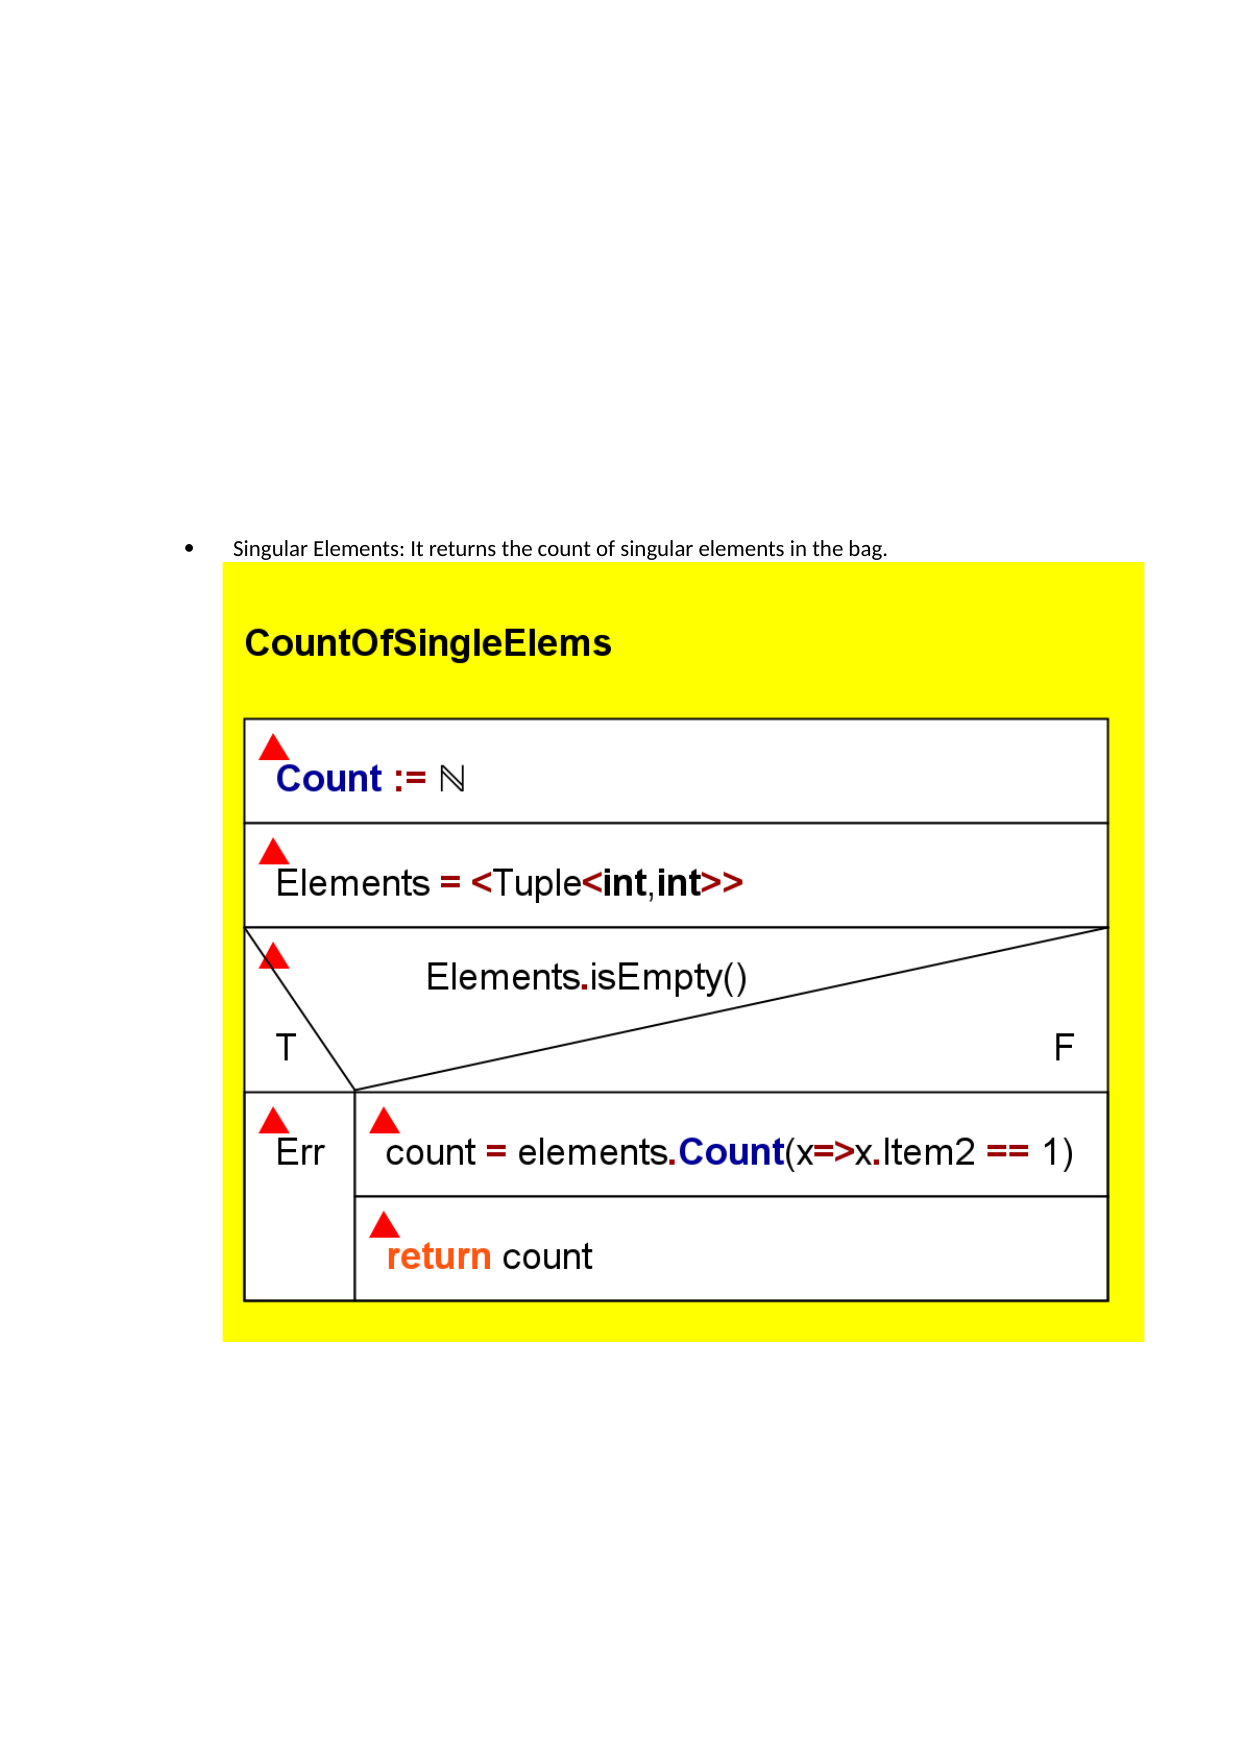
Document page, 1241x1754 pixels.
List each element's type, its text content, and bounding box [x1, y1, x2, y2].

list Singular Elements: It returns the count of singular elements in the bag. [185, 534, 1093, 562]
